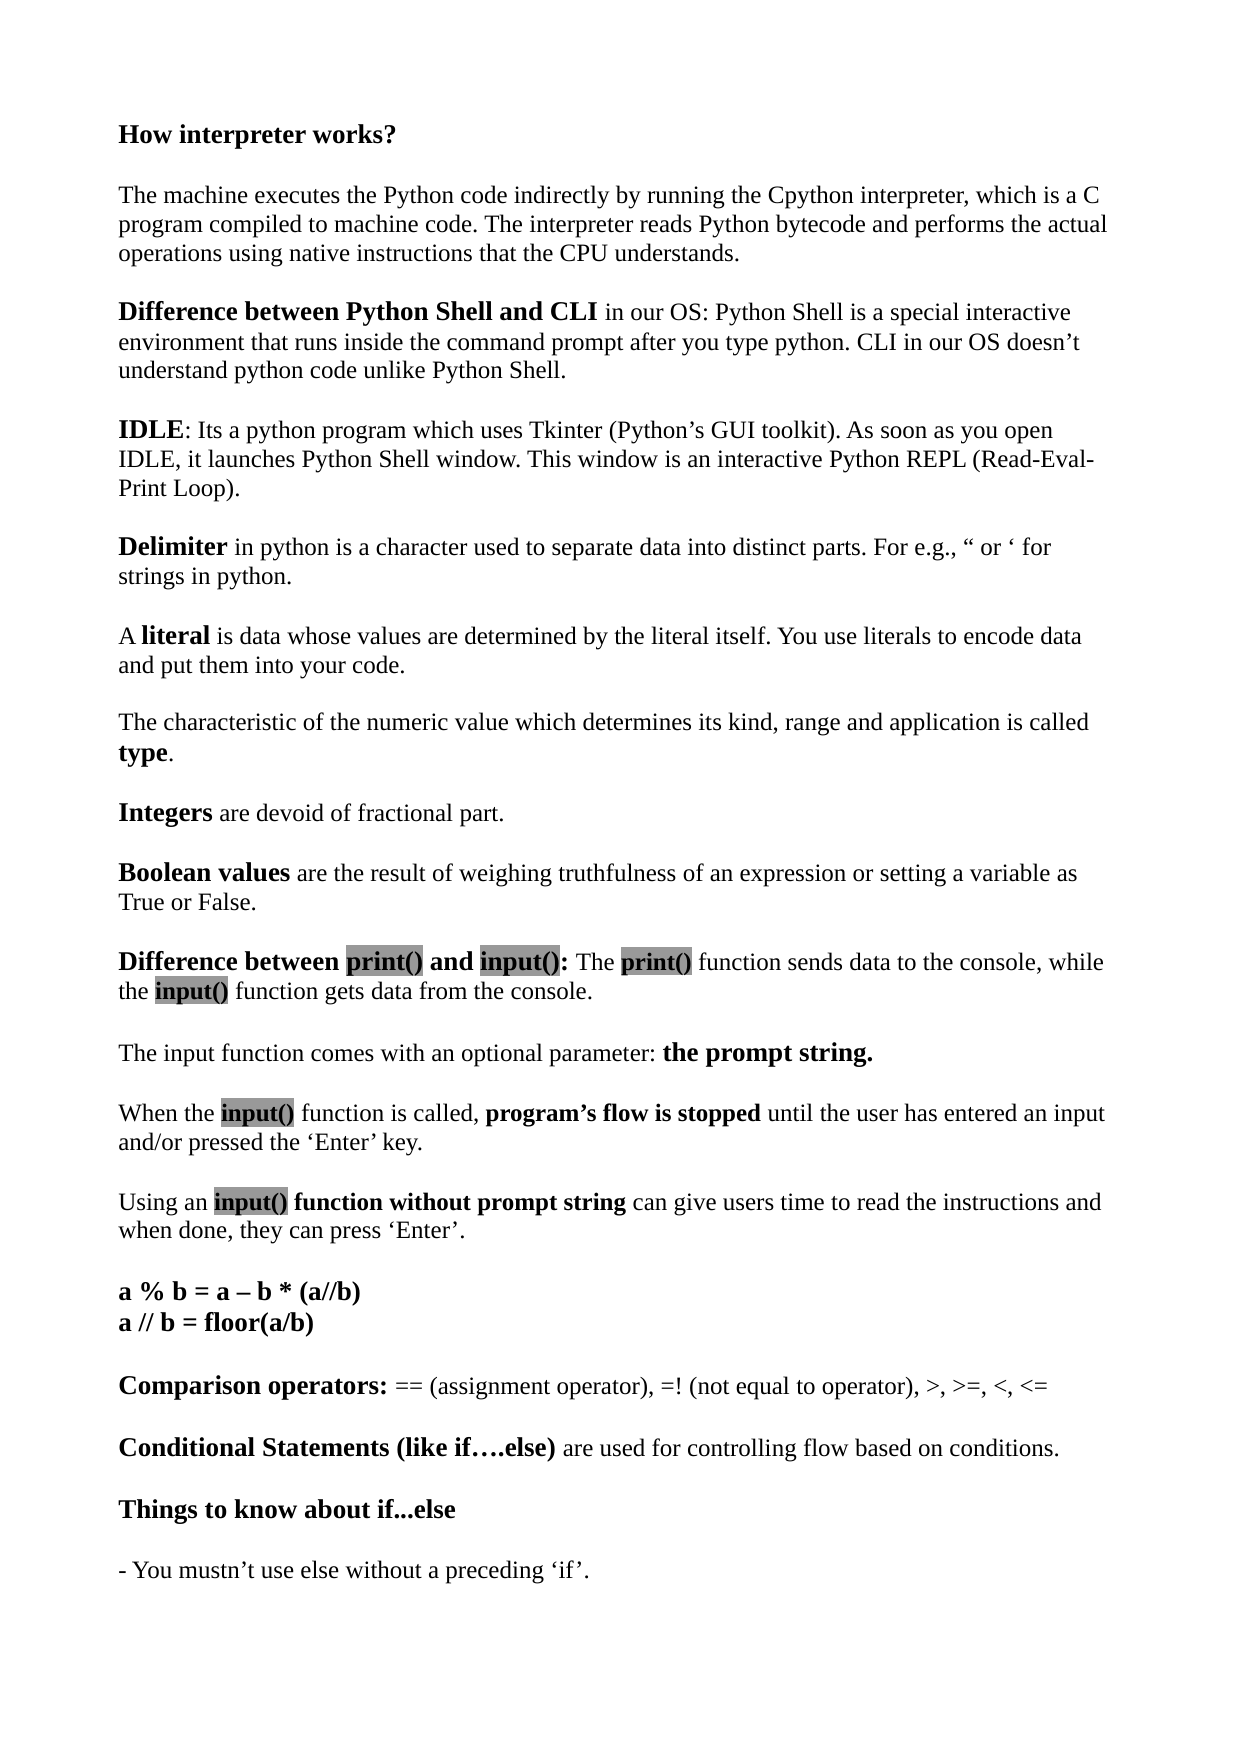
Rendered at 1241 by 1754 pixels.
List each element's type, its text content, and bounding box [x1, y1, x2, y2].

text The input function comes with an optional parameter: the prompt string. [118, 1036, 1122, 1067]
text Difference between print() and input(): The print() function sends data to the console, while the input() function gets data from the console. [118, 945, 1122, 1004]
text Things to know about if...else [118, 1493, 1122, 1524]
text Integers are devoid of fractional part. [118, 796, 1122, 827]
text IDLE: Its a python program which uses Tkinter (Python’s GUI toolkit). As soon as you open IDLE, it launches Python Shell window. This window is an interactive Python REPL (Read-Eval-Print Loop). [118, 413, 1122, 501]
text The machine executes the Python code indirectly by running the Cpython interpreter, which is a C program compiled to machine code. The interpreter reads Python bytecode and performs the actual operations using native instructions that the CPU understands. [118, 180, 1122, 267]
text a % b = a – b * (a//b) [118, 1275, 1122, 1306]
text a // b = floor(a/b) [118, 1306, 1122, 1338]
text A literal is data whose values are determined by the literal itself. You use literals to encode data and put them into your code. [118, 619, 1122, 679]
text Comparison operators: == (assignment operator), =! (not equal to operator), >, >=, <, <= [118, 1369, 1122, 1400]
text The characteristic of the numeric value which determines its kind, range and application is called type. [118, 707, 1122, 767]
text When the input() function is called, program’s flow is stopped until the user has entered an input and/or pressed the ‘Enter’ key. [118, 1098, 1122, 1156]
text Delimiter in python is a character used to separate data into distinct parts. For e.g., “ or ‘ for strings in python. [118, 530, 1122, 590]
text Conditional Statements (like if….else) are used for controlling flow based on conditions. [118, 1431, 1122, 1462]
text Using an input() function without prompt string can give users time to read the instructions and when done, they can press ‘Enter’. [118, 1187, 1122, 1244]
text Boolean values are the result of weighing truthfulness of an expression or setting a variable as True or False. [118, 856, 1122, 916]
text Difference between Python Shell and CLI in our OS: Python Shell is a special interactive environment that runs inside the command prompt after you type python. CLI in our OS doesn’t understand python code unlike Python Shell. [118, 295, 1122, 384]
text How interpreter works? [118, 118, 1122, 149]
text - You mustn’t use else without a preceding ‘if’. [118, 1556, 1122, 1584]
